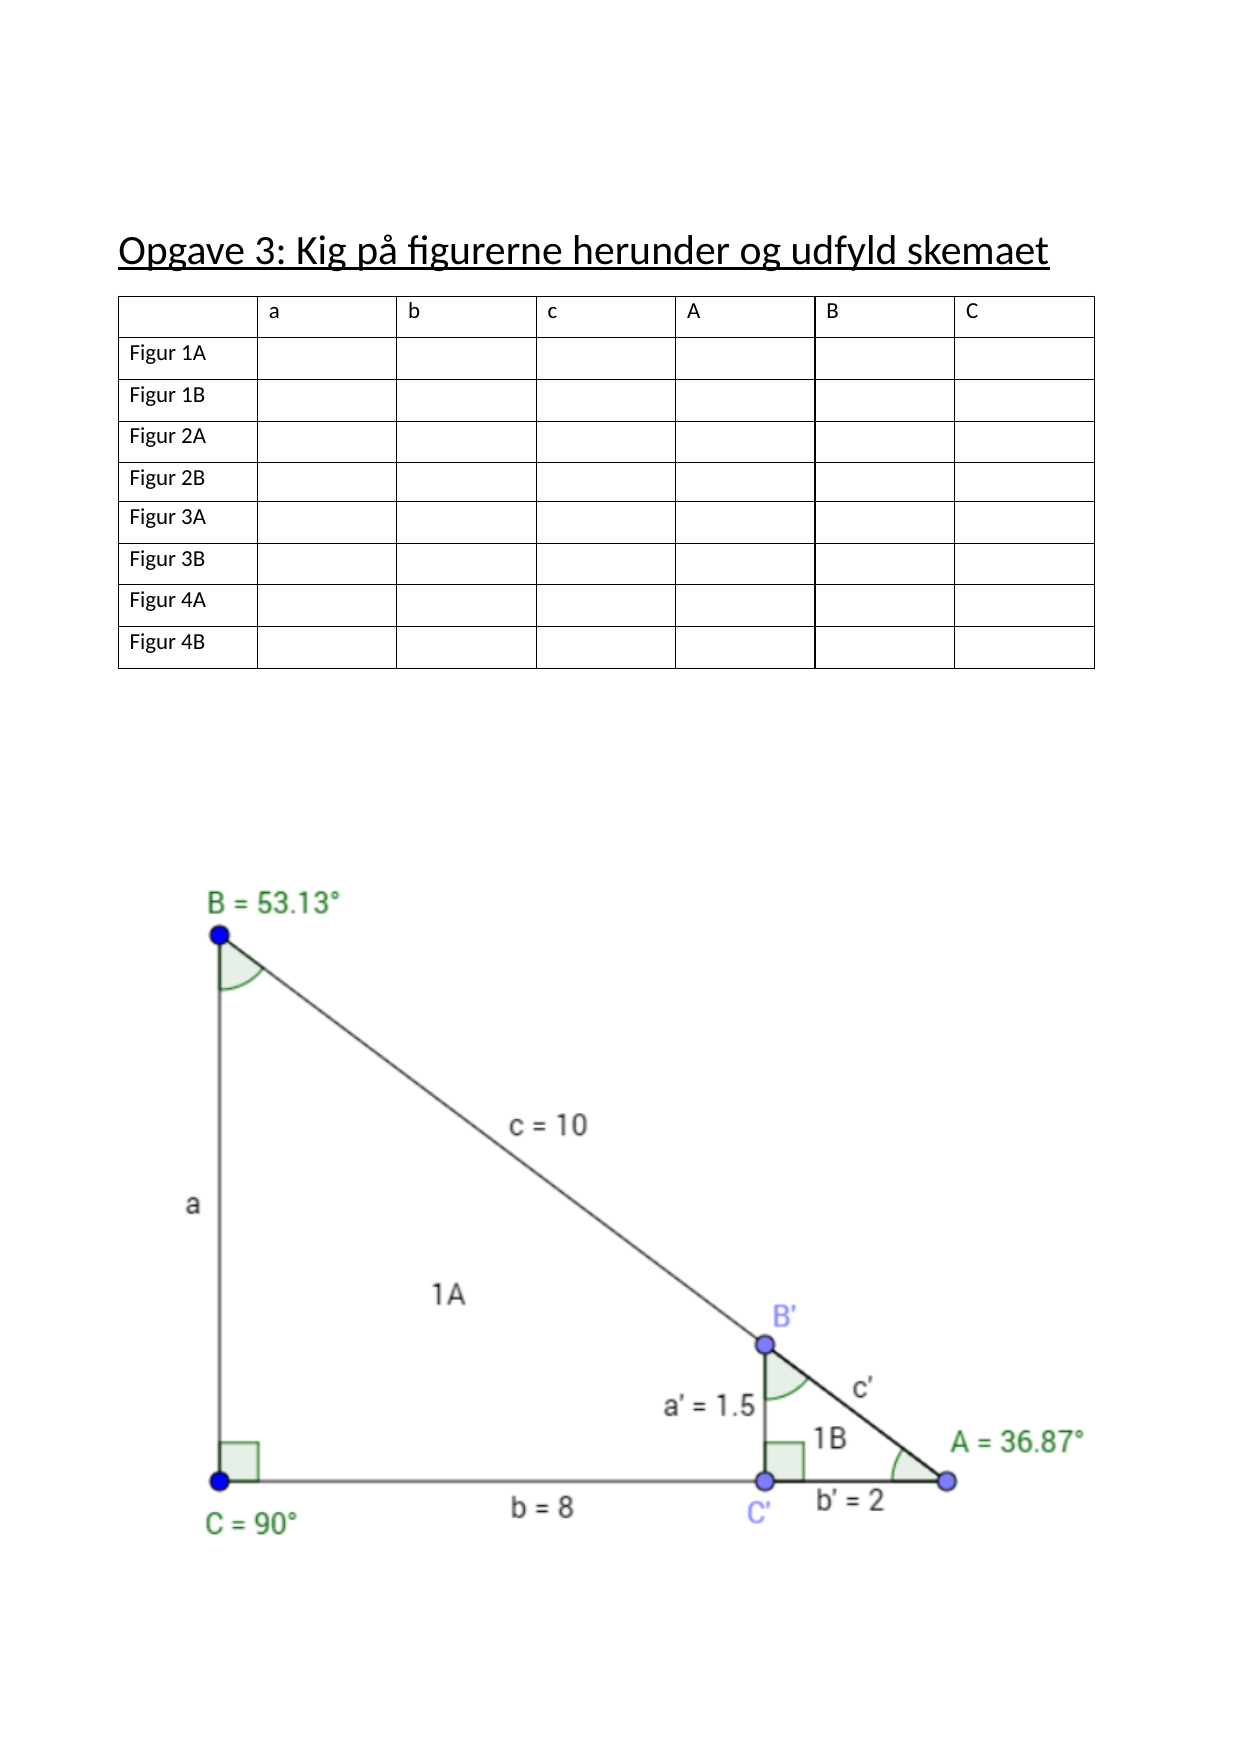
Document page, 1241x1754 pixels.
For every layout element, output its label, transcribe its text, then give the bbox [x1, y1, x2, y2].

table_cell [816, 544, 954, 584]
table_cell [955, 338, 1094, 379]
table_cell [955, 627, 1094, 668]
table_cell [955, 544, 1094, 584]
table_cell [258, 463, 396, 501]
table_header c [537, 297, 675, 337]
table_cell [397, 627, 536, 668]
table_cell [816, 338, 954, 379]
table_cell [955, 585, 1094, 626]
table_cell [676, 502, 814, 543]
table_cell Figur 2A [119, 422, 257, 462]
table_cell [537, 338, 675, 379]
table_cell Figur 1A [119, 338, 257, 379]
table_cell [397, 544, 536, 584]
table_cell [955, 422, 1094, 462]
table_cell [816, 502, 954, 543]
table_cell [676, 338, 814, 379]
table_cell [258, 338, 396, 379]
table_cell [816, 627, 954, 668]
table_cell [397, 380, 536, 421]
table_cell [537, 585, 675, 626]
table_cell [397, 585, 536, 626]
table_cell [816, 585, 954, 626]
table_cell [955, 502, 1094, 543]
table_cell [676, 422, 814, 462]
table_cell [258, 585, 396, 626]
table_cell [676, 380, 814, 421]
table_cell [258, 627, 396, 668]
table_cell [397, 422, 536, 462]
table_cell Figur 3A [119, 502, 257, 543]
table_cell [258, 380, 396, 421]
table_cell [537, 544, 675, 584]
table_cell [258, 544, 396, 584]
table_cell [258, 502, 396, 543]
table_cell Figur 1B [119, 380, 257, 421]
table_cell [537, 463, 675, 501]
table_cell Figur 2B [119, 463, 257, 501]
table_header B [816, 297, 954, 337]
table_cell [397, 463, 536, 501]
table_cell [537, 627, 675, 668]
table_cell [816, 463, 954, 501]
table_cell [676, 585, 814, 626]
table_cell [676, 463, 814, 501]
table_cell [537, 502, 675, 543]
table_cell [816, 422, 954, 462]
text Opgave 3: Kig på figurerne herunder og udfyld skemaet [118, 224, 1122, 275]
table_header A [676, 297, 814, 337]
table_cell [676, 544, 814, 584]
table_cell [537, 380, 675, 421]
table_cell [676, 627, 814, 668]
table_cell [955, 380, 1094, 421]
table_cell Figur 3B [119, 544, 257, 584]
table_header b [397, 297, 536, 337]
table_header C [955, 297, 1094, 337]
table_cell [397, 338, 536, 379]
table_cell [955, 463, 1094, 501]
table_cell Figur 4B [119, 627, 257, 668]
table_cell [816, 380, 954, 421]
table_cell [397, 502, 536, 543]
picture [118, 845, 1123, 1546]
table_cell [537, 422, 675, 462]
table_cell Figur 4A [119, 585, 257, 626]
table_cell [258, 422, 396, 462]
table_header a [258, 297, 396, 337]
table_header [119, 297, 257, 337]
